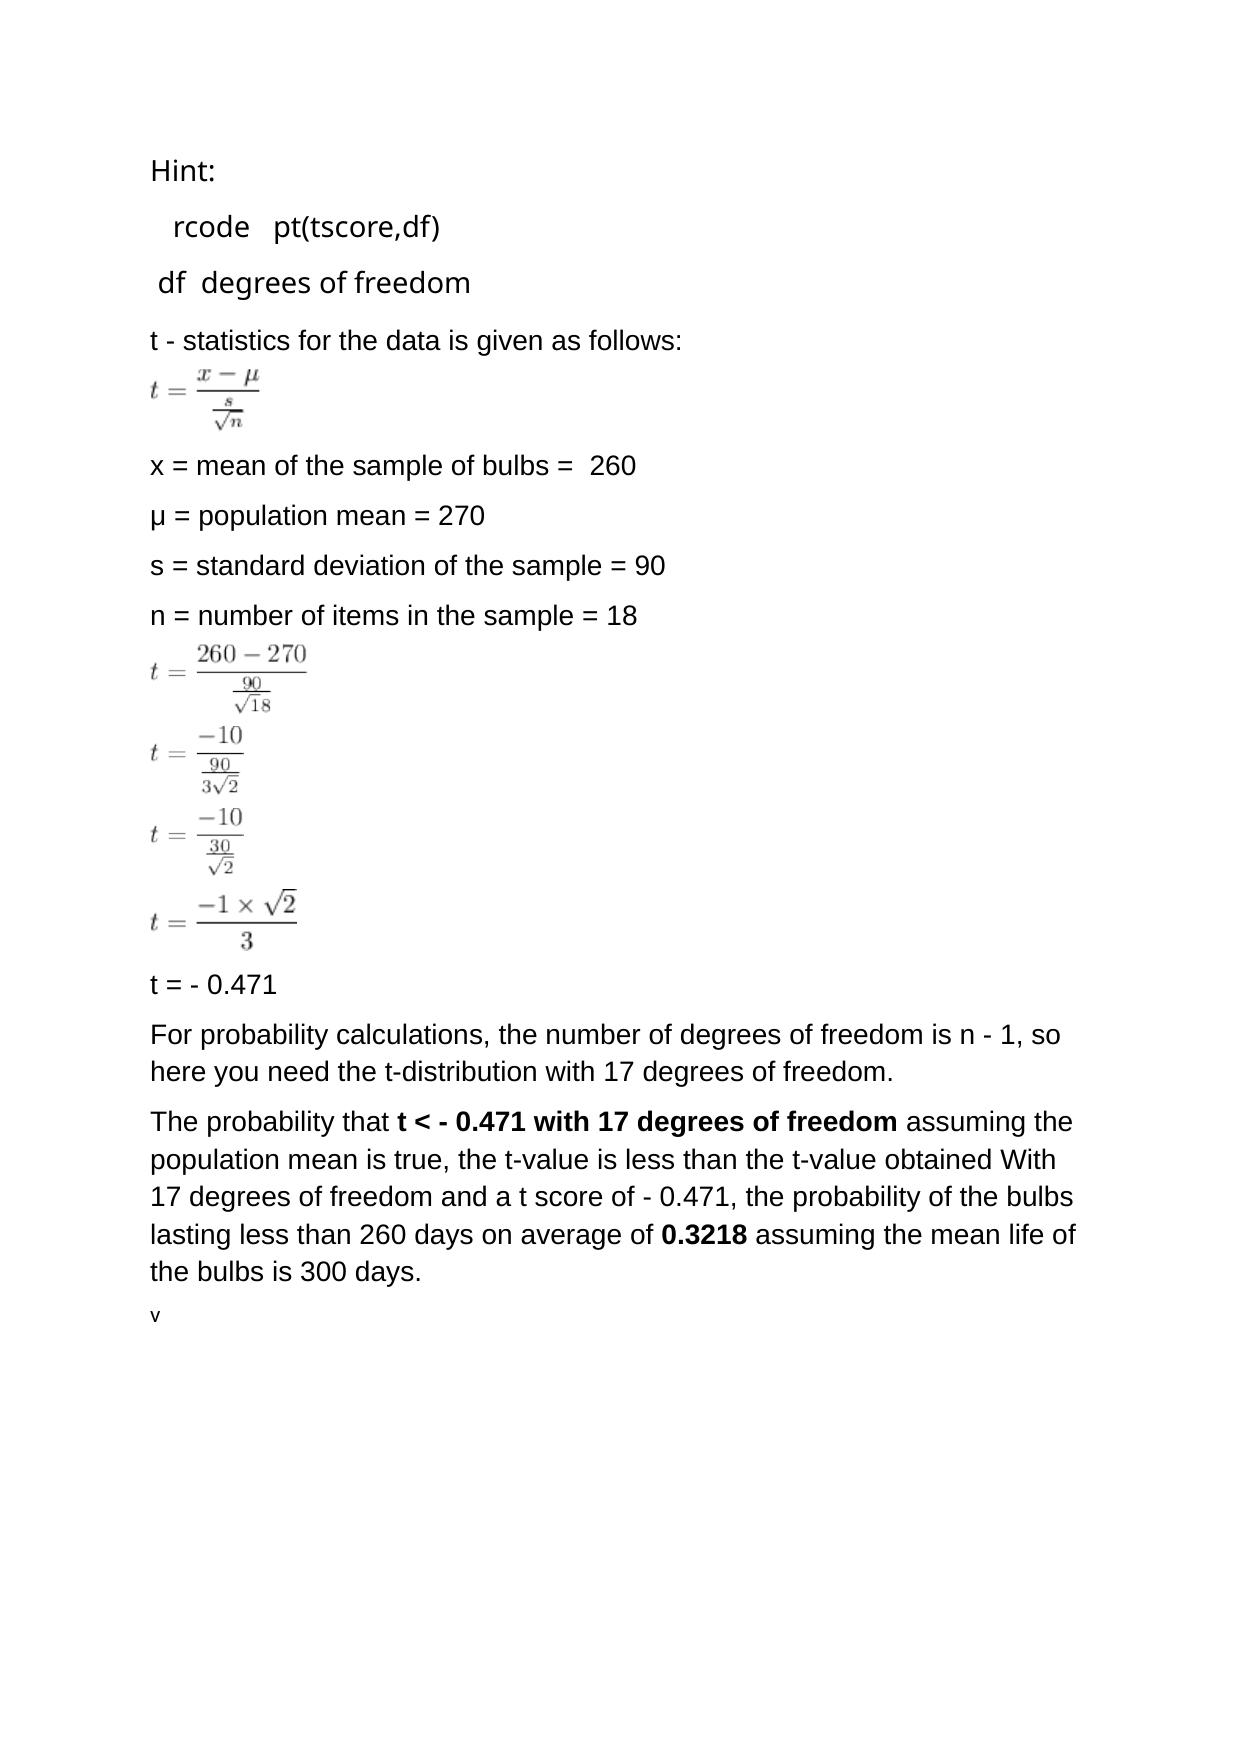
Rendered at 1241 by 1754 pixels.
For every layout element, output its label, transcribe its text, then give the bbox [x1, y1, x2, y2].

text n = number of items in the sample = 18 [150, 594, 1090, 632]
text For probability calculations, the number of degrees of freedom is n - 1, so here you need the t-distribution with 17 degrees of freedom. [150, 1013, 1090, 1088]
text rcode pt(tscore,df) [150, 206, 1090, 246]
text Hint: [150, 150, 1090, 190]
text v [150, 1300, 1090, 1328]
text The probability that t < - 0.471 with 17 degrees of freedom assuming the population mean is true, the t-value is less than the t-value obtained With 17 degrees of freedom and a t score of - 0.471, the probability of the bulbs lasting less than 260 days on average of 0.3218 assuming the mean life of the bulbs is 300 days. [150, 1100, 1090, 1288]
text x = mean of the sample of bulbs = 260 [150, 444, 1090, 482]
text t - statistics for the data is given as follows: [150, 319, 1090, 357]
text t = - 0.471 [150, 963, 1090, 1000]
text s = standard deviation of the sample = 90 [150, 544, 1090, 582]
text μ = population mean = 270 [150, 494, 1090, 532]
text df degrees of freedom [150, 263, 1090, 302]
